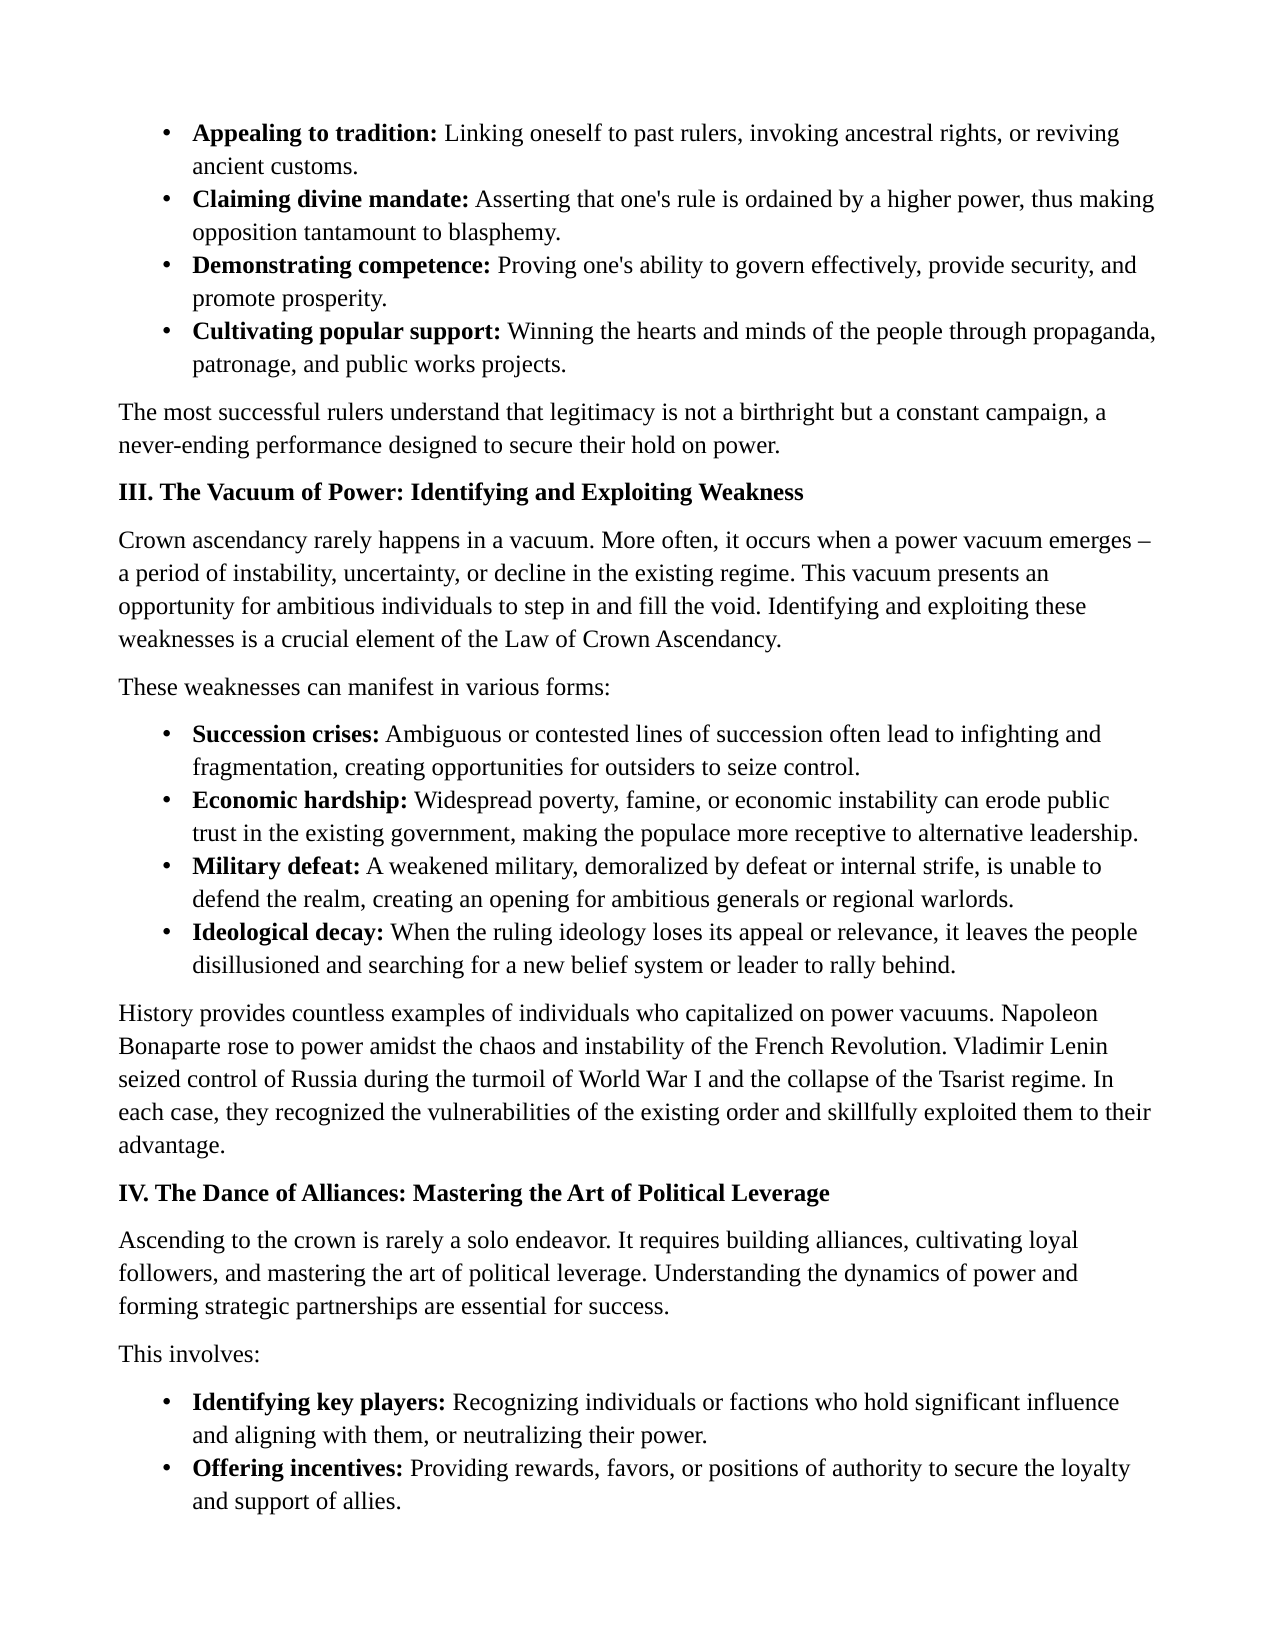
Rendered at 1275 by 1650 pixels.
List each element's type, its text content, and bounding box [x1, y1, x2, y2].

text Crown ascendancy rarely happens in a vacuum. More often, it occurs when a power vacuum emerges – a period of instability, uncertainty, or decline in the existing regime. This vacuum presents an opportunity for ambitious individuals to step in and fill the void. Identifying and exploiting these weaknesses is a crucial element of the Law of Crown Ascendancy. [118, 525, 1157, 653]
text These weaknesses can manifest in various forms: [118, 672, 1157, 701]
text IV. The Dance of Alliances: Mastering the Art of Political Leverage [118, 1178, 1157, 1207]
text This involves: [118, 1339, 1157, 1368]
list Economic hardship: Widespread poverty, famine, or economic instability can erode public trust in the existing government, making the populace more receptive to alternative leadership. [162, 785, 1157, 847]
text Ascending to the crown is rarely a solo endeavor. It requires building alliances, cultivating loyal followers, and mastering the art of political leverage. Understanding the dynamics of power and forming strategic partnerships are essential for success. [118, 1225, 1157, 1320]
list Identifying key players: Recognizing individuals or factions who hold significant influence and aligning with them, or neutralizing their power. [162, 1387, 1157, 1448]
list Demonstrating competence: Proving one's ability to govern effectively, provide security, and promote prosperity. [162, 250, 1157, 312]
list Succession crises: Ambiguous or contested lines of succession often lead to infighting and fragmentation, creating opportunities for outsiders to seize control. [162, 719, 1157, 781]
list Ideological decay: When the ruling ideology loses its appeal or relevance, it leaves the people disillusioned and searching for a new belief system or leader to rally behind. [162, 917, 1157, 979]
list Offering incentives: Providing rewards, favors, or positions of authority to secure the loyalty and support of allies. [162, 1453, 1157, 1514]
list Claiming divine mandate: Asserting that one's rule is ordained by a higher power, thus making opposition tantamount to blasphemy. [162, 184, 1157, 246]
list Cultivating popular support: Winning the hearts and minds of the people through propaganda, patronage, and public works projects. [162, 316, 1157, 378]
text The most successful rulers understand that legitimacy is not a birthright but a constant campaign, a never-ending performance designed to secure their hold on power. [118, 397, 1157, 459]
list Military defeat: A weakened military, demoralized by defeat or internal strife, is unable to defend the realm, creating an opening for ambitious generals or regional warlords. [162, 851, 1157, 913]
text III. The Vacuum of Power: Identifying and Exploiting Weakness [118, 477, 1157, 506]
text History provides countless examples of individuals who capitalized on power vacuums. Napoleon Bonaparte rose to power amidst the chaos and instability of the French Revolution. Vladimir Lenin seized control of Russia during the turmoil of World War I and the collapse of the Tsarist regime. In each case, they recognized the vulnerabilities of the existing order and skillfully exploited them to their advantage. [118, 998, 1157, 1159]
list Appealing to tradition: Linking oneself to past rulers, invoking ancestral rights, or reviving ancient customs. [162, 118, 1157, 180]
